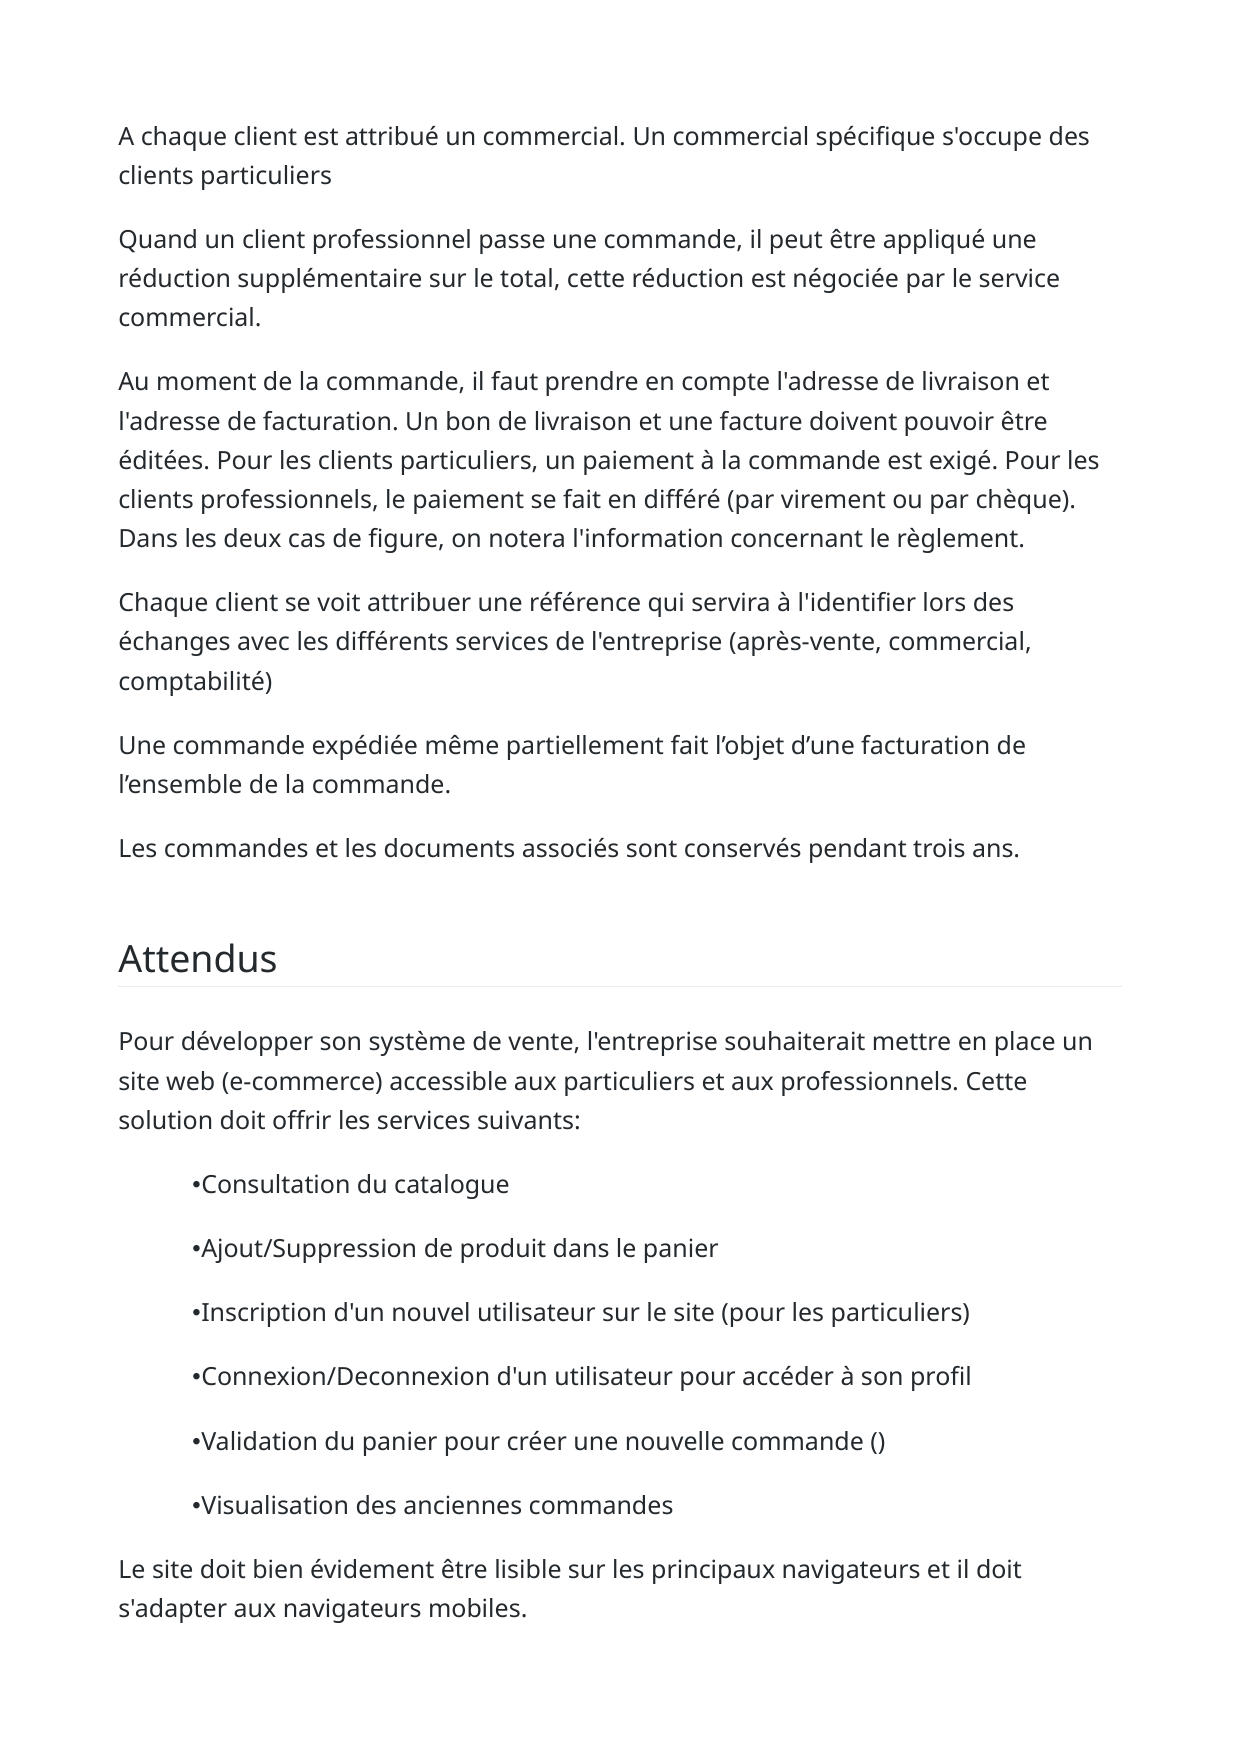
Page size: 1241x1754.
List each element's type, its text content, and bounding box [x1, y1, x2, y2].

list Consultation du catalogue [118, 1167, 1122, 1201]
list Validation du panier pour créer une nouvelle commande () [118, 1423, 1122, 1457]
list Visualisation des anciennes commandes [118, 1487, 1122, 1521]
text Pour développer son système de vente, l'entreprise souhaiterait mettre en place un site web (e-commerce) accessible aux particuliers et aux professionnels. Cette solution doit offrir les services suivants: [118, 1024, 1122, 1136]
list Inscription d'un nouvel utilisateur sur le site (pour les particuliers) [118, 1295, 1122, 1329]
list Connexion/Deconnexion d'un utilisateur pour accéder à son profil [118, 1359, 1122, 1393]
subtitle Attendus [118, 932, 1122, 986]
text Le site doit bien évidement être lisible sur les principaux navigateurs et il doit s'adapter aux navigateurs mobiles. [118, 1552, 1122, 1625]
text Une commande expédiée même partiellement fait l’objet d’une facturation de l’ensemble de la commande. [118, 727, 1122, 801]
text Quand un client professionnel passe une commande, il peut être appliqué une réduction supplémentaire sur le total, cette réduction est négociée par le service commercial. [118, 221, 1122, 334]
text Les commandes et les documents associés sont conservés pendant trois ans. [118, 831, 1122, 865]
list Ajout/Suppression de produit dans le panier [118, 1231, 1122, 1265]
text A chaque client est attribué un commercial. Un commercial spécifique s'occupe des clients particuliers [118, 118, 1122, 191]
text Au moment de la commande, il faut prendre en compte l'adresse de livraison et l'adresse de facturation. Un bon de livraison et une facture doivent pouvoir être éditées. Pour les clients particuliers, un paiement à la commande est exigé. Pour les clients professionnels, le paiement se fait en différé (par virement ou par chèque). Dans les deux cas de figure, on notera l'information concernant le règlement. [118, 364, 1122, 555]
text Chaque client se voit attribuer une référence qui servira à l'identifier lors des échanges avec les différents services de l'entreprise (après-vente, commercial, comptabilité) [118, 585, 1122, 697]
